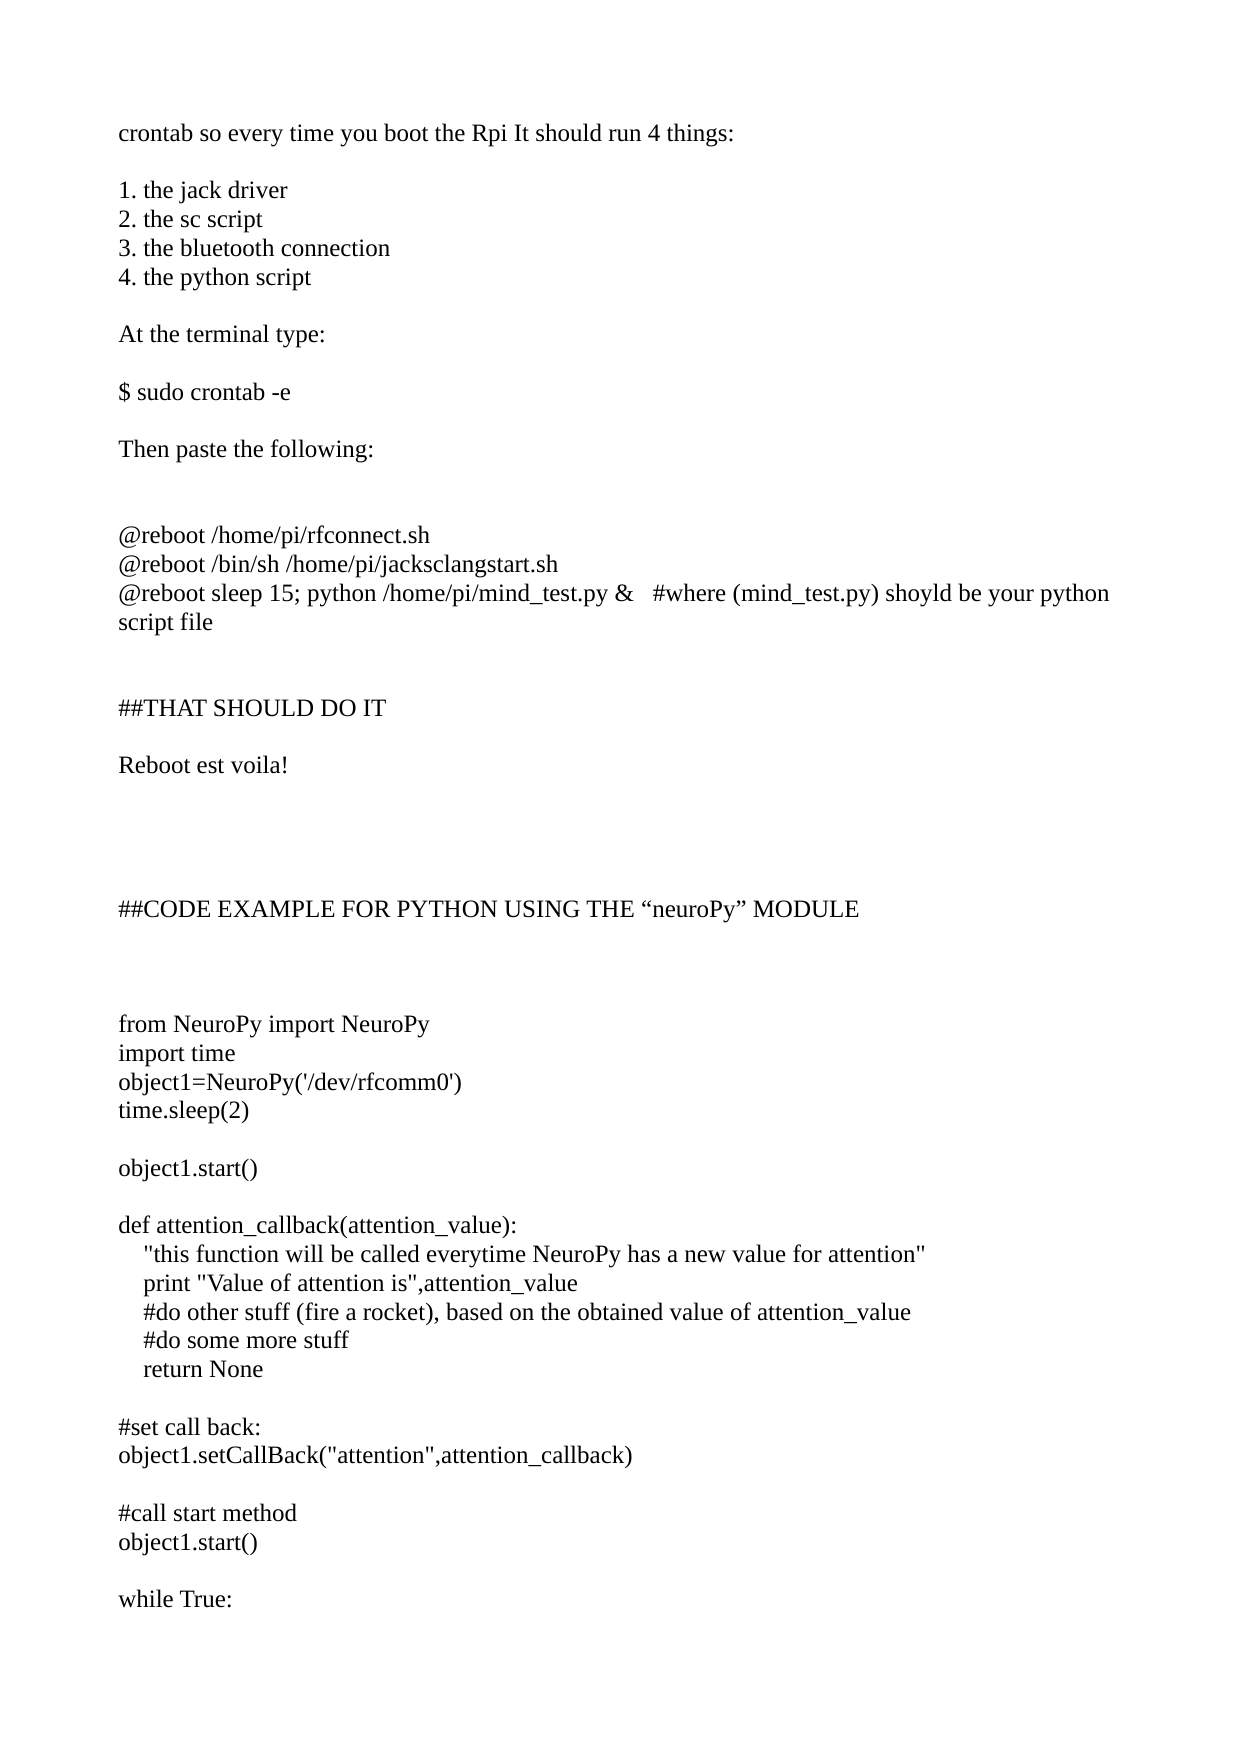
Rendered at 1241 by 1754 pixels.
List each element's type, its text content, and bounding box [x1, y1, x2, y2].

text ##THAT SHOULD DO IT [118, 693, 1122, 722]
text 3. the bluetooth connection [118, 233, 1122, 262]
text At the terminal type: [118, 319, 1122, 348]
text 4. the python script [118, 262, 1122, 291]
text object1=NeuroPy('/dev/rfcomm0') [118, 1067, 1122, 1096]
text Then paste the following: [118, 434, 1122, 463]
text crontab so every time you boot the Rpi It should run 4 things: [118, 118, 1122, 147]
text #do other stuff (fire a rocket), based on the obtained value of attention_value [118, 1297, 1122, 1326]
text 2. the sc script [118, 204, 1122, 233]
text @reboot /home/pi/rfconnect.sh [118, 521, 1122, 549]
text object1.start() [118, 1527, 1122, 1556]
text object1.start() [118, 1153, 1122, 1182]
text @reboot sleep 15; python /home/pi/mind_test.py & #where (mind_test.py) shoyld be your python script file [118, 578, 1122, 636]
text object1.setCallBack("attention",attention_callback) [118, 1441, 1122, 1469]
text 1. the jack driver [118, 176, 1122, 204]
text while True: [118, 1584, 1122, 1613]
text "this function will be called everytime NeuroPy has a new value for attention" [118, 1239, 1122, 1268]
text #call start method [118, 1498, 1122, 1527]
text import time [118, 1038, 1122, 1067]
text print "Value of attention is",attention_value [118, 1268, 1122, 1297]
text time.sleep(2) [118, 1096, 1122, 1124]
text #do some more stuff [118, 1326, 1122, 1354]
text $ sudo crontab -e [118, 377, 1122, 406]
text def attention_callback(attention_value): [118, 1211, 1122, 1239]
text Reboot est voila! [118, 751, 1122, 779]
text return None [118, 1354, 1122, 1383]
text @reboot /bin/sh /home/pi/jacksclangstart.sh [118, 549, 1122, 578]
text ##CODE EXAMPLE FOR PYTHON USING THE “neuroPy” MODULE [118, 894, 1122, 923]
text #set call back: [118, 1412, 1122, 1441]
text from NeuroPy import NeuroPy [118, 1009, 1122, 1038]
